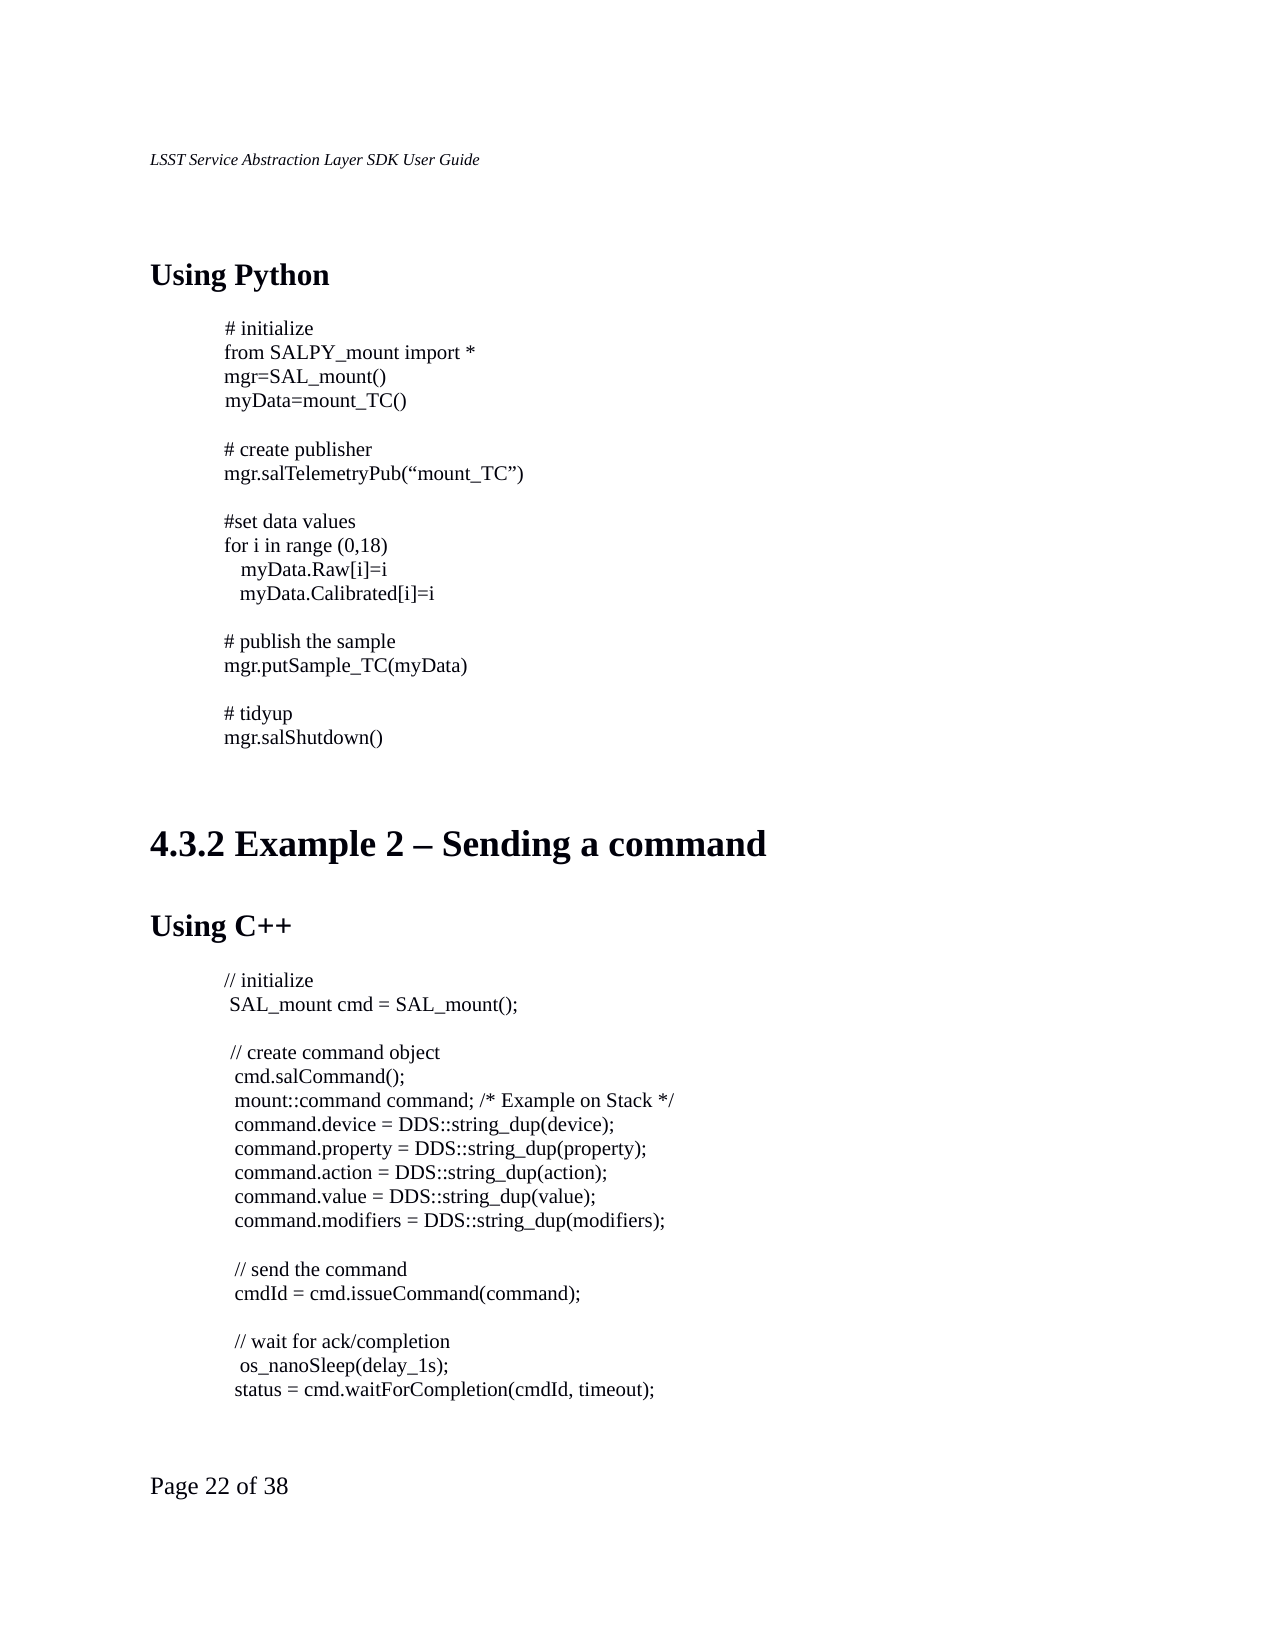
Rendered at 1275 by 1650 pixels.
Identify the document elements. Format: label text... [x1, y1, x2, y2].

text command.action = DDS::string_dup(action); [224, 1160, 1125, 1184]
text # create publisher [224, 436, 1125, 461]
text // send the command [224, 1256, 1125, 1281]
text os_nanoSleep(delay_1s); [224, 1353, 1125, 1377]
text SAL_mount cmd = SAL_mount(); [224, 992, 1125, 1016]
text # tidyup [224, 701, 1125, 725]
text #set data values [224, 509, 1125, 533]
text // wait for ack/completion [224, 1329, 1125, 1353]
text mgr.salShutdown() [224, 725, 1125, 749]
text mgr.putSample_TC(myData) [224, 653, 1125, 677]
text command.property = DDS::string_dup(property); [224, 1136, 1125, 1160]
text 4.3.2 Example 2 – Sending a command [150, 821, 1125, 864]
text # publish the sample [224, 629, 1125, 653]
text mount::command command; /* Example on Stack */ [224, 1088, 1125, 1112]
text command.modifiers = DDS::string_dup(modifiers); [224, 1208, 1125, 1232]
text command.device = DDS::string_dup(device); [224, 1112, 1125, 1136]
text cmdId = cmd.issueCommand(command); [224, 1281, 1125, 1304]
text mgr=SAL_mount() [224, 364, 1125, 388]
text myData.Calibrated[i]=i [224, 581, 1125, 605]
text mgr.salTelemetryPub(“mount_TC”) [224, 461, 1125, 484]
text // create command object [150, 1040, 1125, 1064]
text from SALPY_mount import * [224, 340, 1125, 364]
text # initialize [150, 316, 1125, 340]
text for i in range (0,18) [224, 533, 1125, 557]
text status = cmd.waitForCompletion(cmdId, timeout); [224, 1377, 1125, 1401]
text myData=mount_TC() [150, 388, 1125, 412]
text myData.Raw[i]=i [224, 557, 1125, 581]
text command.value = DDS::string_dup(value); [224, 1184, 1125, 1208]
text Using C++ [150, 908, 1125, 944]
text Using Python [150, 256, 1125, 292]
text // initialize [224, 968, 1125, 992]
text cmd.salCommand(); [224, 1064, 1125, 1088]
